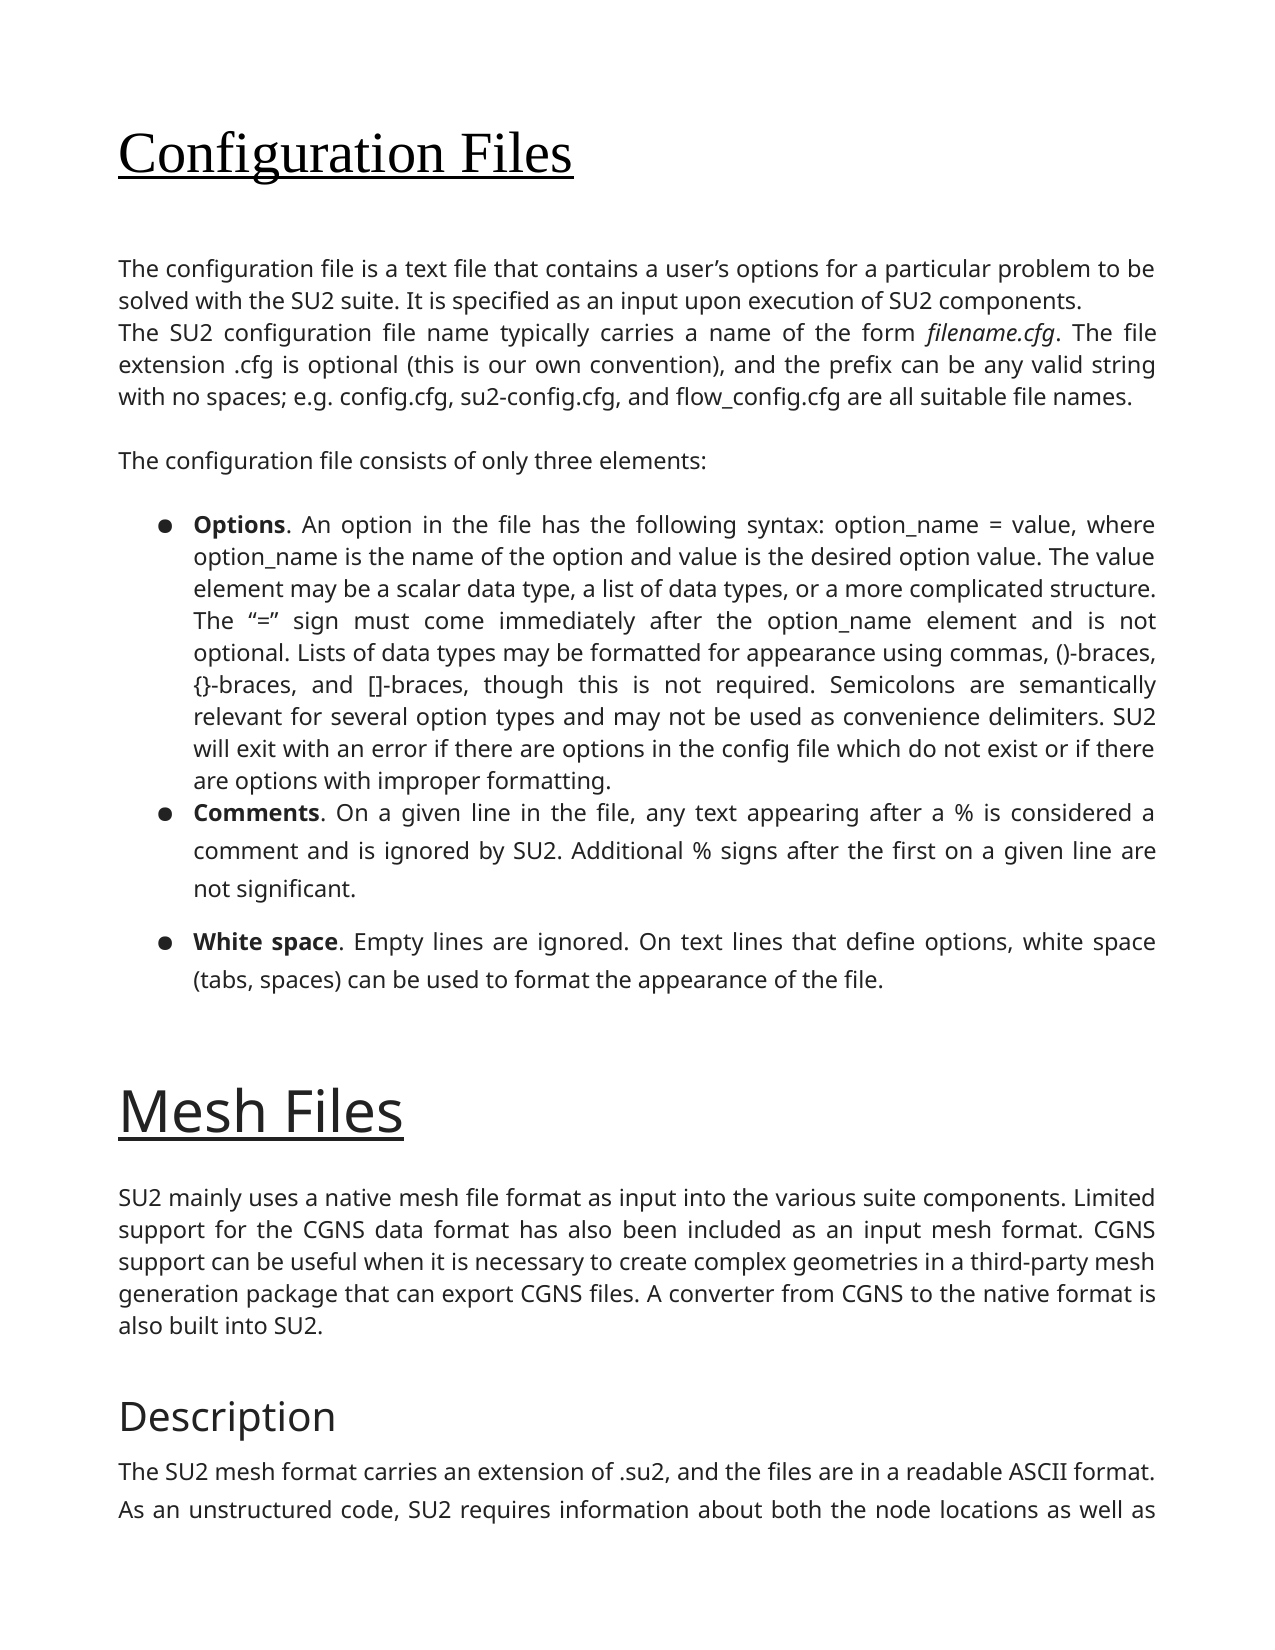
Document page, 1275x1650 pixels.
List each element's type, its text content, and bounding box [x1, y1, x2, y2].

text The SU2 configuration file name typically carries a name of the form filename.cfg. The file extension .cfg is optional (this is our own convention), and the prefix can be any valid string with no spaces; e.g. config.cfg, su2-config.cfg, and flow_config.cfg are all suitable file names. [118, 316, 1157, 412]
text Configuration Files [118, 118, 1157, 185]
subtitle Description [118, 1388, 1157, 1443]
text The configuration file consists of only three elements: [118, 444, 1157, 476]
list White space. Empty lines are ignored. On text lines that define options, white space (tabs, spaces) can be used to format the appearance of the file. [156, 926, 1157, 996]
list Options. An option in the file has the following syntax: option_name = value, where option_name is the name of the option and value is the desired option value. The value element may be a scalar data type, a list of data types, or a more complicated structure. The “=” sign must come immediately after the option_name element and is not optional. Lists of data types may be formatted for appearance using commas, ()-braces, {}-braces, and []-braces, though this is not required. Semicolons are semantically relevant for several option types and may not be used as convenience delimiters. SU2 will exit with an error if there are options in the config file which do not exist or if there are options with improper formatting. [156, 508, 1157, 796]
list Comments. On a given line in the file, any text appearing after a % is considered a comment and is ignored by SU2. Additional % signs after the first on a given line are not significant. [156, 796, 1157, 904]
text Mesh Files [118, 1070, 1157, 1149]
text SU2 mainly uses a native mesh file format as input into the various suite components. Limited support for the CGNS data format has also been included as an input mesh format. CGNS support can be useful when it is necessary to create complex geometries in a third-party mesh generation package that can export CGNS files. A converter from CGNS to the native format is also built into SU2. [118, 1181, 1157, 1341]
text The SU2 mesh format carries an extension of .su2, and the files are in a readable ASCII format. As an unstructured code, SU2 requires information about both the node locations as well as [118, 1455, 1157, 1526]
text The configuration file is a text file that contains a user’s options for a particular problem to be solved with the SU2 suite. It is specified as an input upon execution of SU2 components. [118, 252, 1157, 316]
